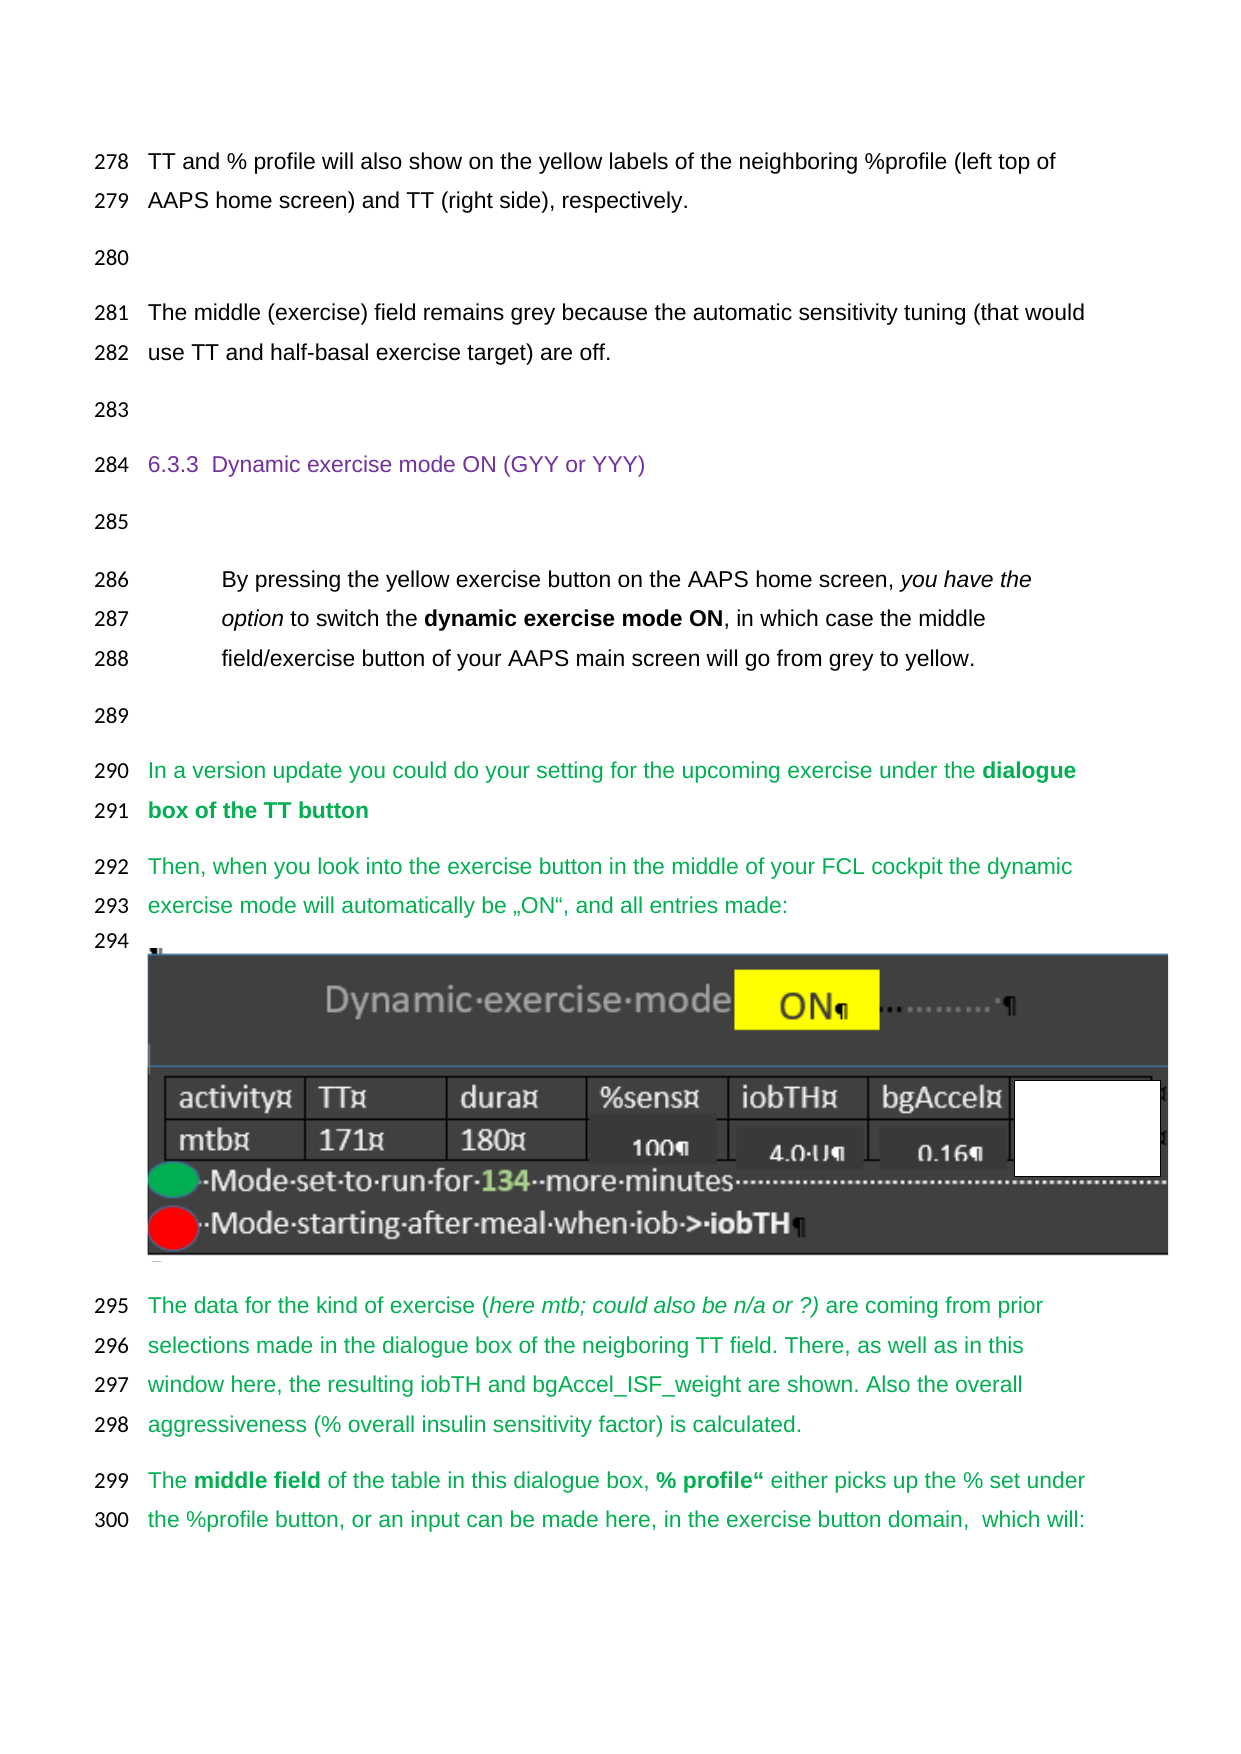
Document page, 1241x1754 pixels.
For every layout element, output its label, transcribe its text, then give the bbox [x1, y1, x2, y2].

text The data for the kind of exercise (here mtb; could also be n/a or ?) are coming from prior selections made in the dialogue box of the neigboring TT field. There, as well as in this window here, the resulting iobTH and bgAccel_ISF_weight are shown. Also the overall aggressiveness (% overall insulin sensitivity factor) is calculated. [148, 1292, 1093, 1437]
text effect.sens. [1030, 1088, 1145, 1116]
text Then, when you look into the exercise button in the middle of your FCL cockpit the dynamic exercise mode will automatically be „ON“, and all entries made: [148, 853, 1093, 919]
text 6.3.3 Dynamic exercise mode ON (GYY or YYY) [148, 451, 1093, 477]
text In a version update you could do your setting for the upcoming exercise under the dialogue box of the TT button [148, 757, 1093, 823]
text TT and % profile will also show on the yellow labels of the neighboring %profile (left top of AAPS home screen) and TT (right side), respectively. [148, 148, 1093, 213]
text The middle (exercise) field remains grey because the automatic sensitivity tuning (that would use TT and half-basal exercise target) are off. [148, 299, 1093, 365]
text The middle field of the table in this dialogue box, % profile“ either picks up the % set under the %profile button, or an input can be made here, in the exercise button domain, which will: [148, 1467, 1093, 1532]
text 67 % [1030, 1133, 1145, 1168]
text By pressing the yellow exercise button on the AAPS home screen, you have the option to switch the dynamic exercise mode ON, in which case the middle field/exercise button of your AAPS main screen will go from grey to yellow. [221, 566, 1093, 671]
